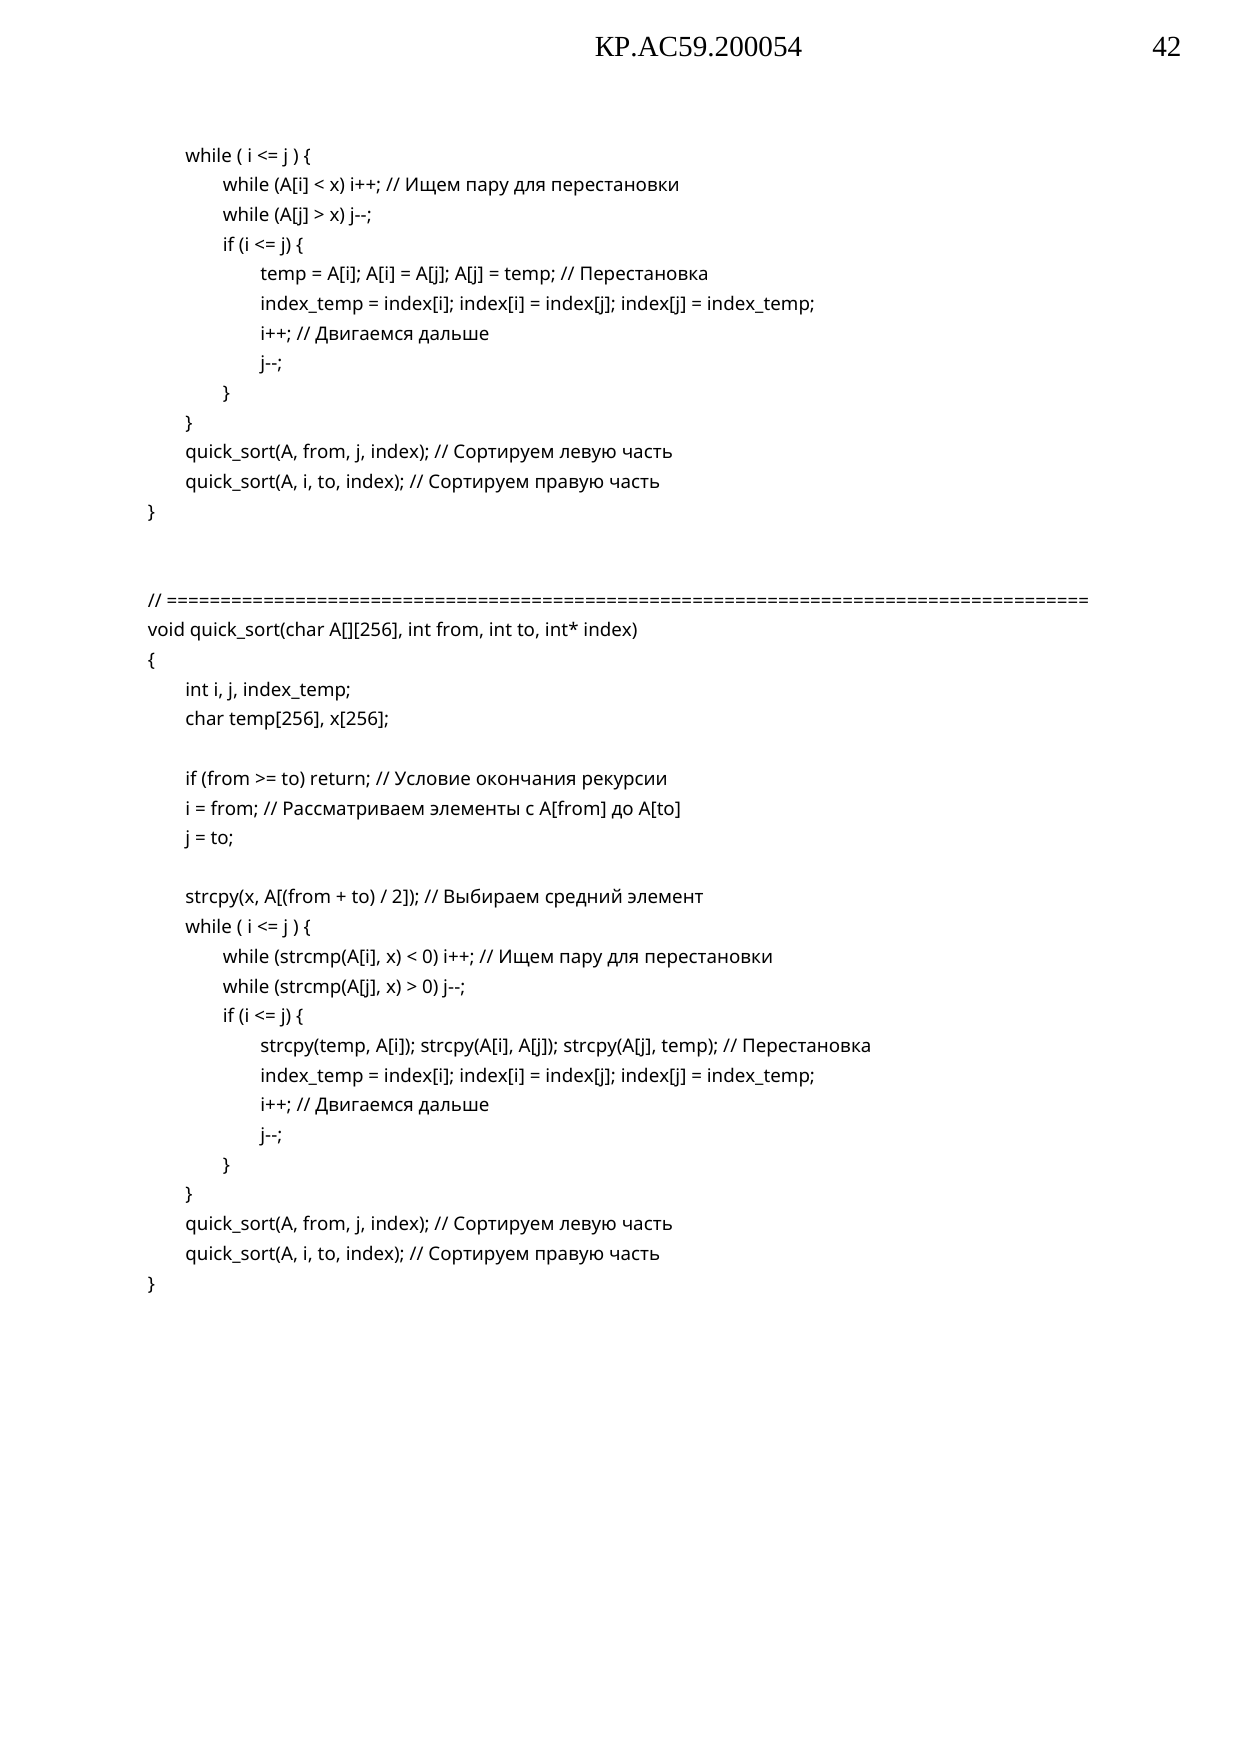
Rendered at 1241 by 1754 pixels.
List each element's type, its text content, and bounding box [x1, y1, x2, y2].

text // ====================================================================================== [148, 583, 1181, 612]
list i++; // Двигаемся дальше [260, 1087, 1181, 1117]
list strcpy(temp, A[i]); strcpy(A[i], A[j]); strcpy(A[j], temp); // Перестановка [260, 1028, 1181, 1058]
list if (i <= j) { [223, 227, 1181, 256]
list } [223, 1147, 1181, 1177]
list quick_sort(A, from, j, index); // Сортируем левую часть [185, 1206, 1181, 1236]
list } [223, 375, 1181, 405]
list index_temp = index[i]; index[i] = index[j]; index[j] = index_temp; [260, 286, 1181, 316]
text } [148, 494, 1181, 524]
list while ( i <= j ) { [185, 138, 1181, 167]
list while (A[j] > x) j--; [223, 197, 1181, 227]
list char temp[256], x[256]; [185, 702, 1181, 731]
list while (A[i] < x) i++; // Ищем пару для перестановки [223, 167, 1181, 197]
text { [148, 642, 1181, 672]
list while (strcmp(A[j], x) > 0) j--; [223, 969, 1181, 998]
list quick_sort(A, i, to, index); // Сортируем правую часть [185, 464, 1181, 494]
list while (strcmp(A[i], x) < 0) i++; // Ищем пару для перестановки [223, 939, 1181, 969]
list strcpy(x, A[(from + to) / 2]); // Выбираем средний элемент [185, 880, 1181, 909]
list int i, j, index_temp; [185, 672, 1181, 702]
list i++; // Двигаемся дальше [260, 316, 1181, 346]
list quick_sort(A, from, j, index); // Сортируем левую часть [185, 434, 1181, 464]
text } [148, 1266, 1181, 1295]
list } [185, 1177, 1181, 1206]
list quick_sort(A, i, to, index); // Сортируем правую часть [185, 1236, 1181, 1266]
list while ( i <= j ) { [185, 909, 1181, 939]
list i = from; // Рассматриваем элементы с A[from] до A[to] [185, 791, 1181, 820]
list index_temp = index[i]; index[i] = index[j]; index[j] = index_temp; [260, 1058, 1181, 1087]
text void quick_sort(char A[][256], int from, int to, int* index) [148, 612, 1181, 642]
list if (from >= to) return; // Условие окончания рекурсии [185, 761, 1181, 791]
list } [185, 405, 1181, 434]
list j--; [260, 346, 1181, 375]
list if (i <= j) { [223, 998, 1181, 1028]
list temp = A[i]; A[i] = A[j]; A[j] = temp; // Перестановка [260, 256, 1181, 286]
list j--; [260, 1117, 1181, 1147]
list j = to; [185, 820, 1181, 850]
